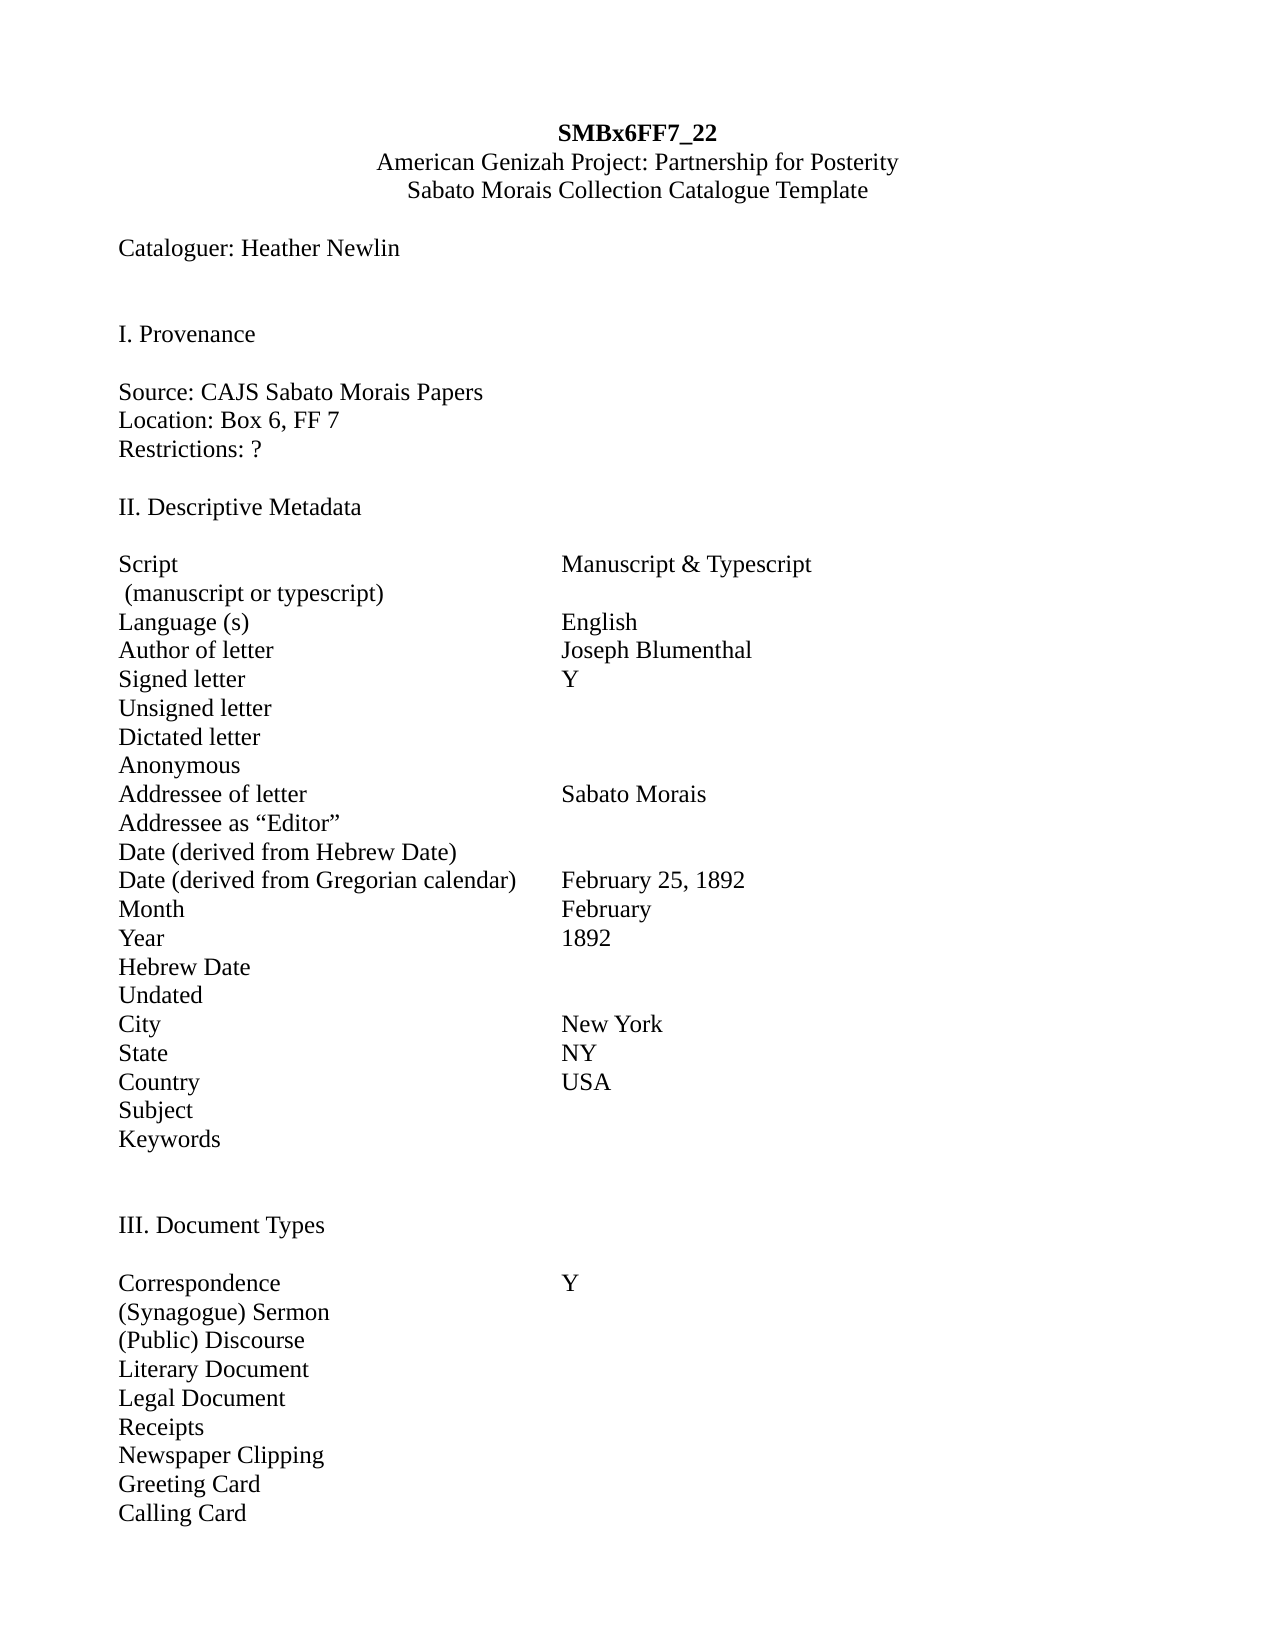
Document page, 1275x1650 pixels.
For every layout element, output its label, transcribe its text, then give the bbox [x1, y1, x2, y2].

text Undated [118, 981, 1157, 1009]
text Year 1892 [118, 923, 1157, 952]
text Correspondence Y [118, 1268, 1157, 1297]
text Month February [118, 894, 1157, 923]
text II. Descriptive Metadata [118, 492, 1157, 521]
text Literary Document [118, 1354, 1157, 1383]
text Anonymous [118, 751, 1157, 779]
text III. Document Types [118, 1211, 1157, 1239]
text Location: Box 6, FF 7 [118, 406, 1157, 434]
text Country USA [118, 1067, 1157, 1096]
text Keywords [118, 1124, 1157, 1153]
text Script Manuscript & Typescript [118, 549, 1157, 578]
text Date (derived from Hebrew Date) [118, 837, 1157, 866]
text Date (derived from Gregorian calendar) February 25, 1892 [118, 866, 1157, 894]
text (Synagogue) Sermon [118, 1297, 1157, 1326]
text Addressee as “Editor” [118, 808, 1157, 837]
text American Genizah Project: Partnership for Posterity [118, 147, 1157, 176]
text I. Provenance [118, 319, 1157, 348]
text Sabato Morais Collection Catalogue Template [118, 176, 1157, 204]
text Newspaper Clipping [118, 1441, 1157, 1469]
text Hebrew Date [118, 952, 1157, 981]
text City New York [118, 1009, 1157, 1038]
text SMBx6FF7_22 [118, 118, 1157, 147]
text Receipts [118, 1412, 1157, 1441]
text Subject [118, 1096, 1157, 1124]
text Author of letter Joseph Blumenthal [118, 636, 1157, 664]
text Addressee of letter Sabato Morais [118, 779, 1157, 808]
text (manuscript or typescript) [118, 578, 1157, 607]
text Calling Card [118, 1498, 1157, 1527]
text Dictated letter [118, 722, 1157, 751]
text Greeting Card [118, 1469, 1157, 1498]
text Language (s) English [118, 607, 1157, 636]
text Restrictions: ? [118, 434, 1157, 463]
text Signed letter Y [118, 664, 1157, 693]
text Source: CAJS Sabato Morais Papers [118, 377, 1157, 406]
text Legal Document [118, 1383, 1157, 1412]
text Unsigned letter [118, 693, 1157, 722]
text (Public) Discourse [118, 1326, 1157, 1354]
text Cataloguer: Heather Newlin [118, 233, 1157, 262]
text State NY [118, 1038, 1157, 1067]
